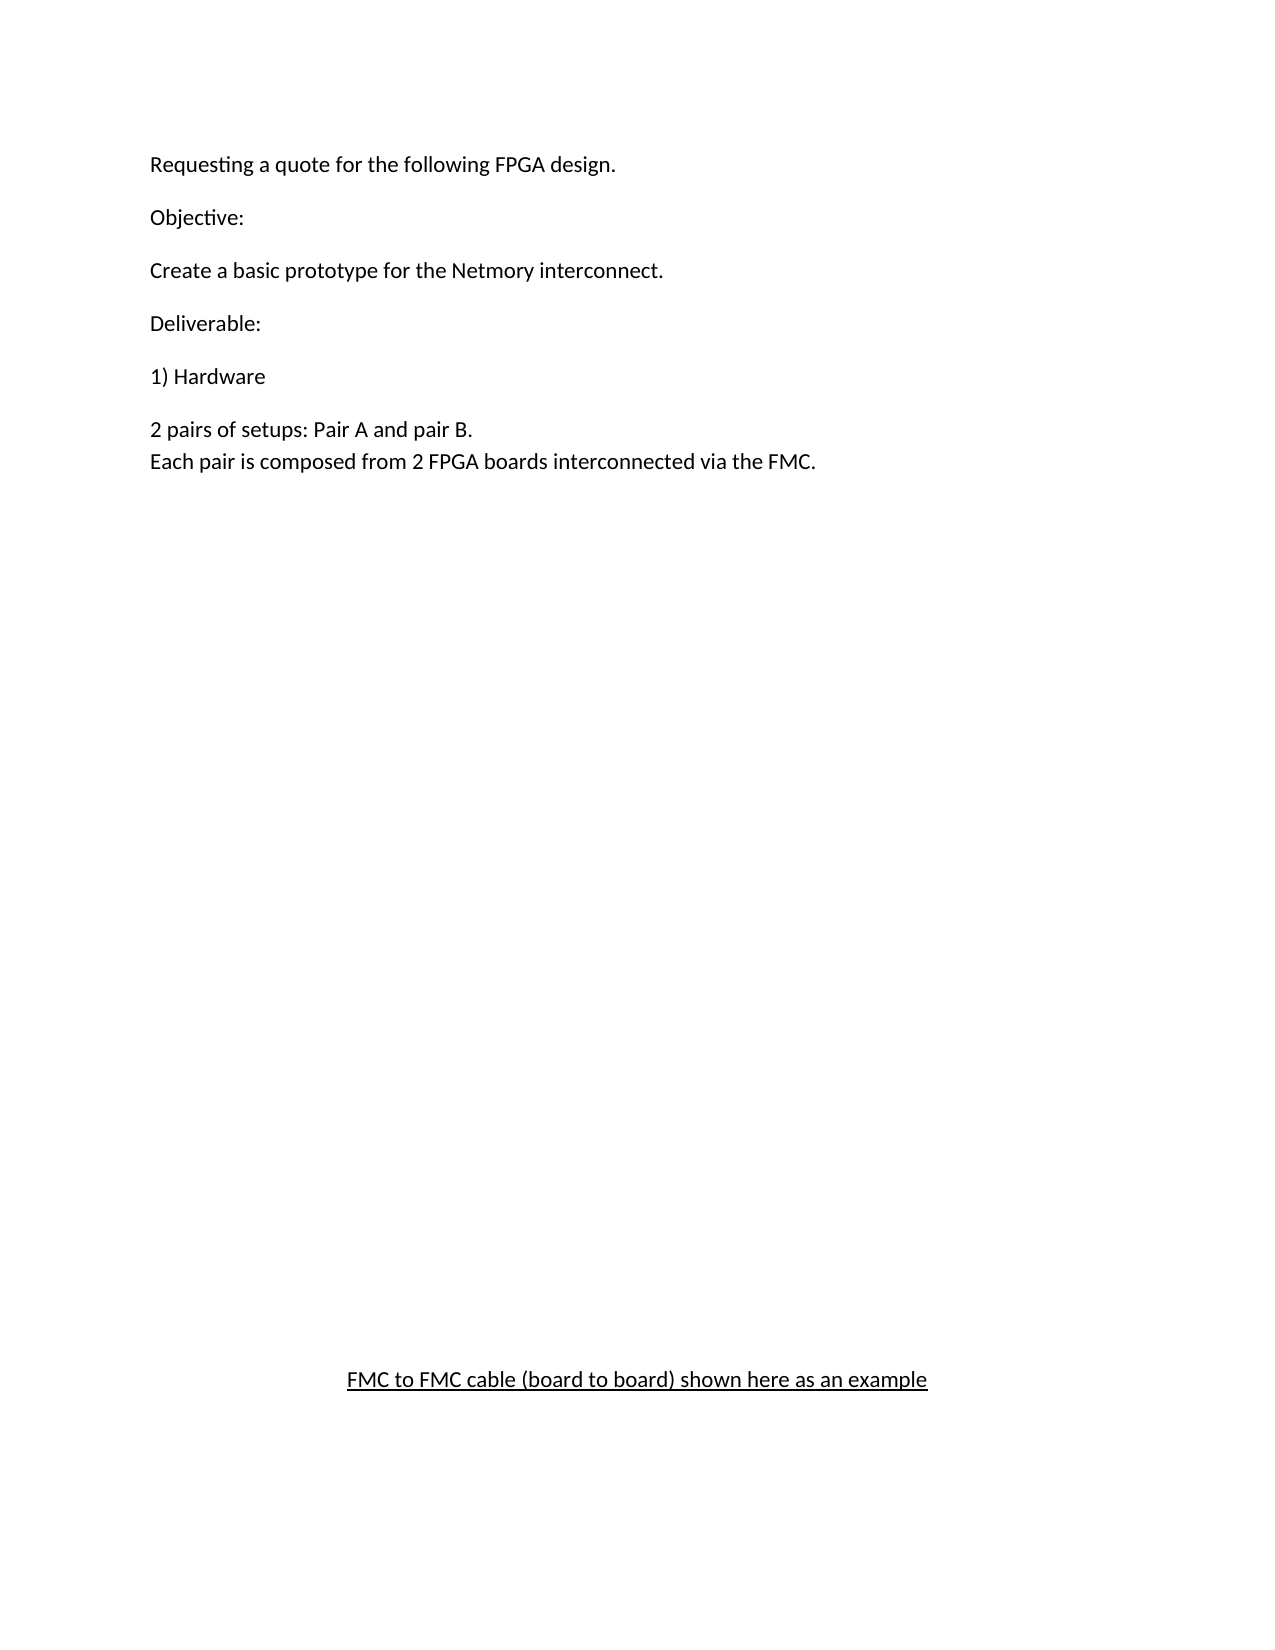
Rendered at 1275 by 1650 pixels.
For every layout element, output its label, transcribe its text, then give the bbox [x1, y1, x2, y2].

text Create a basic prototype for the Netmory interconnect. [150, 256, 1125, 284]
text Deliverable: [150, 309, 1125, 337]
text Objective: [150, 203, 1125, 231]
text Requesting a quote for the following FPGA design. [150, 150, 1125, 178]
text 1) Hardware [150, 362, 1125, 390]
text FMC to FMC cable (board to board) shown here as an example [150, 1365, 1125, 1393]
text 2 pairs of setups: Pair A and pair B. Each pair is composed from 2 FPGA boards interconnected via the FMC. [150, 415, 1125, 475]
